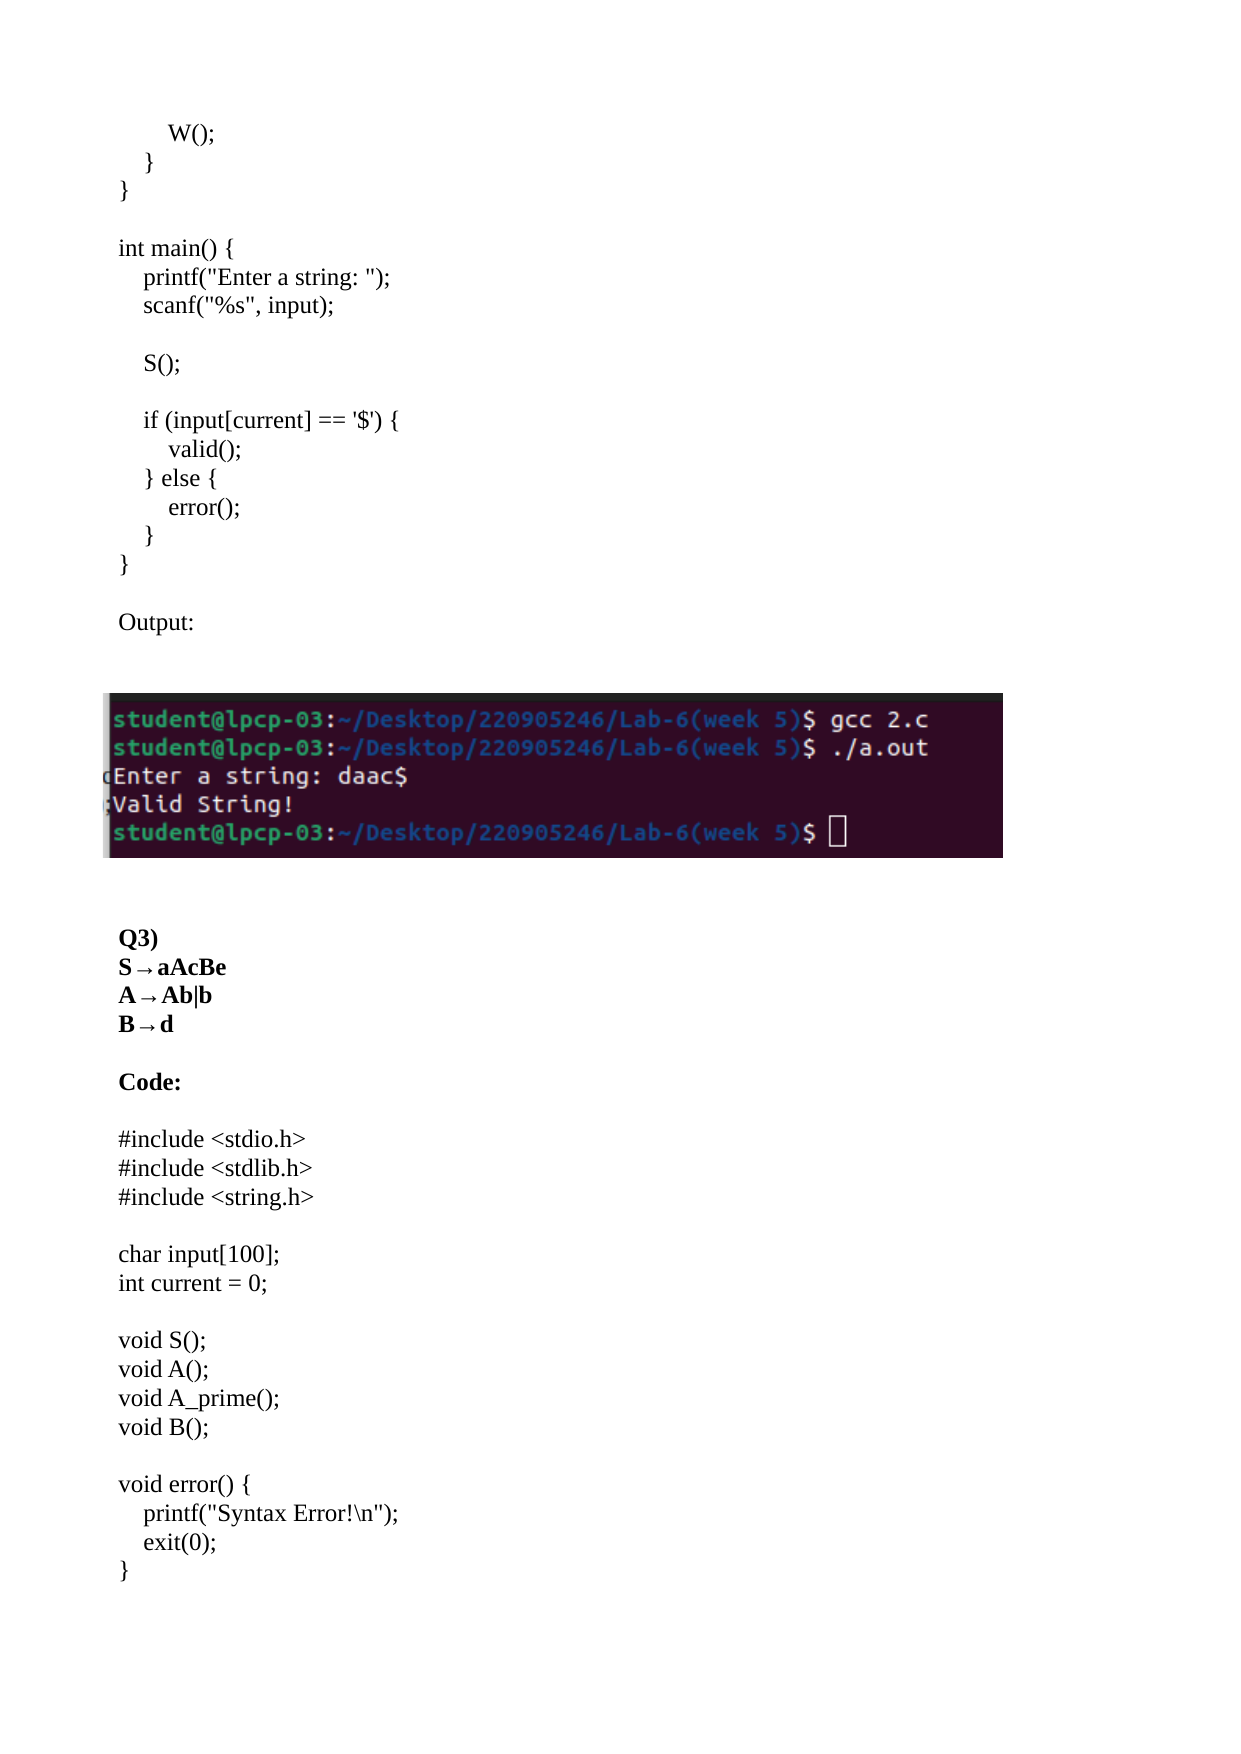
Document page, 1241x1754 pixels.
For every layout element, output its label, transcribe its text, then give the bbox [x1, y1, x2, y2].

text } [118, 521, 1122, 549]
text scanf("%s", input); [118, 291, 1122, 319]
text int current = 0; [118, 1268, 1122, 1297]
picture [102, 693, 1003, 858]
text printf("Enter a string: "); [118, 262, 1122, 291]
text } [118, 1556, 1122, 1584]
text } [118, 147, 1122, 176]
text #include <stdio.h> [118, 1124, 1122, 1153]
text Code: [118, 1067, 1122, 1096]
text void A_prime(); [118, 1383, 1122, 1412]
text void B(); [118, 1412, 1122, 1441]
text #include <stdlib.h> [118, 1153, 1122, 1182]
text printf("Syntax Error!\n"); [118, 1498, 1122, 1527]
text valid(); [118, 434, 1122, 463]
text S(); [118, 348, 1122, 377]
text error(); [118, 492, 1122, 521]
text W(); [118, 118, 1122, 147]
text Q3) [118, 923, 1122, 952]
text void S(); [118, 1326, 1122, 1354]
text Output: [118, 607, 1122, 636]
text char input[100]; [118, 1239, 1122, 1268]
text } [118, 549, 1122, 578]
text A→Ab|b [118, 981, 1122, 1009]
text exit(0); [118, 1527, 1122, 1556]
text int main() { [118, 233, 1122, 262]
text if (input[current] == '$') { [118, 406, 1122, 434]
text #include <string.h> [118, 1182, 1122, 1211]
text void A(); [118, 1354, 1122, 1383]
text void error() { [118, 1469, 1122, 1498]
text S→aAcBe [118, 952, 1122, 981]
text } else { [118, 463, 1122, 492]
text B→d [118, 1009, 1122, 1038]
text } [118, 176, 1122, 204]
